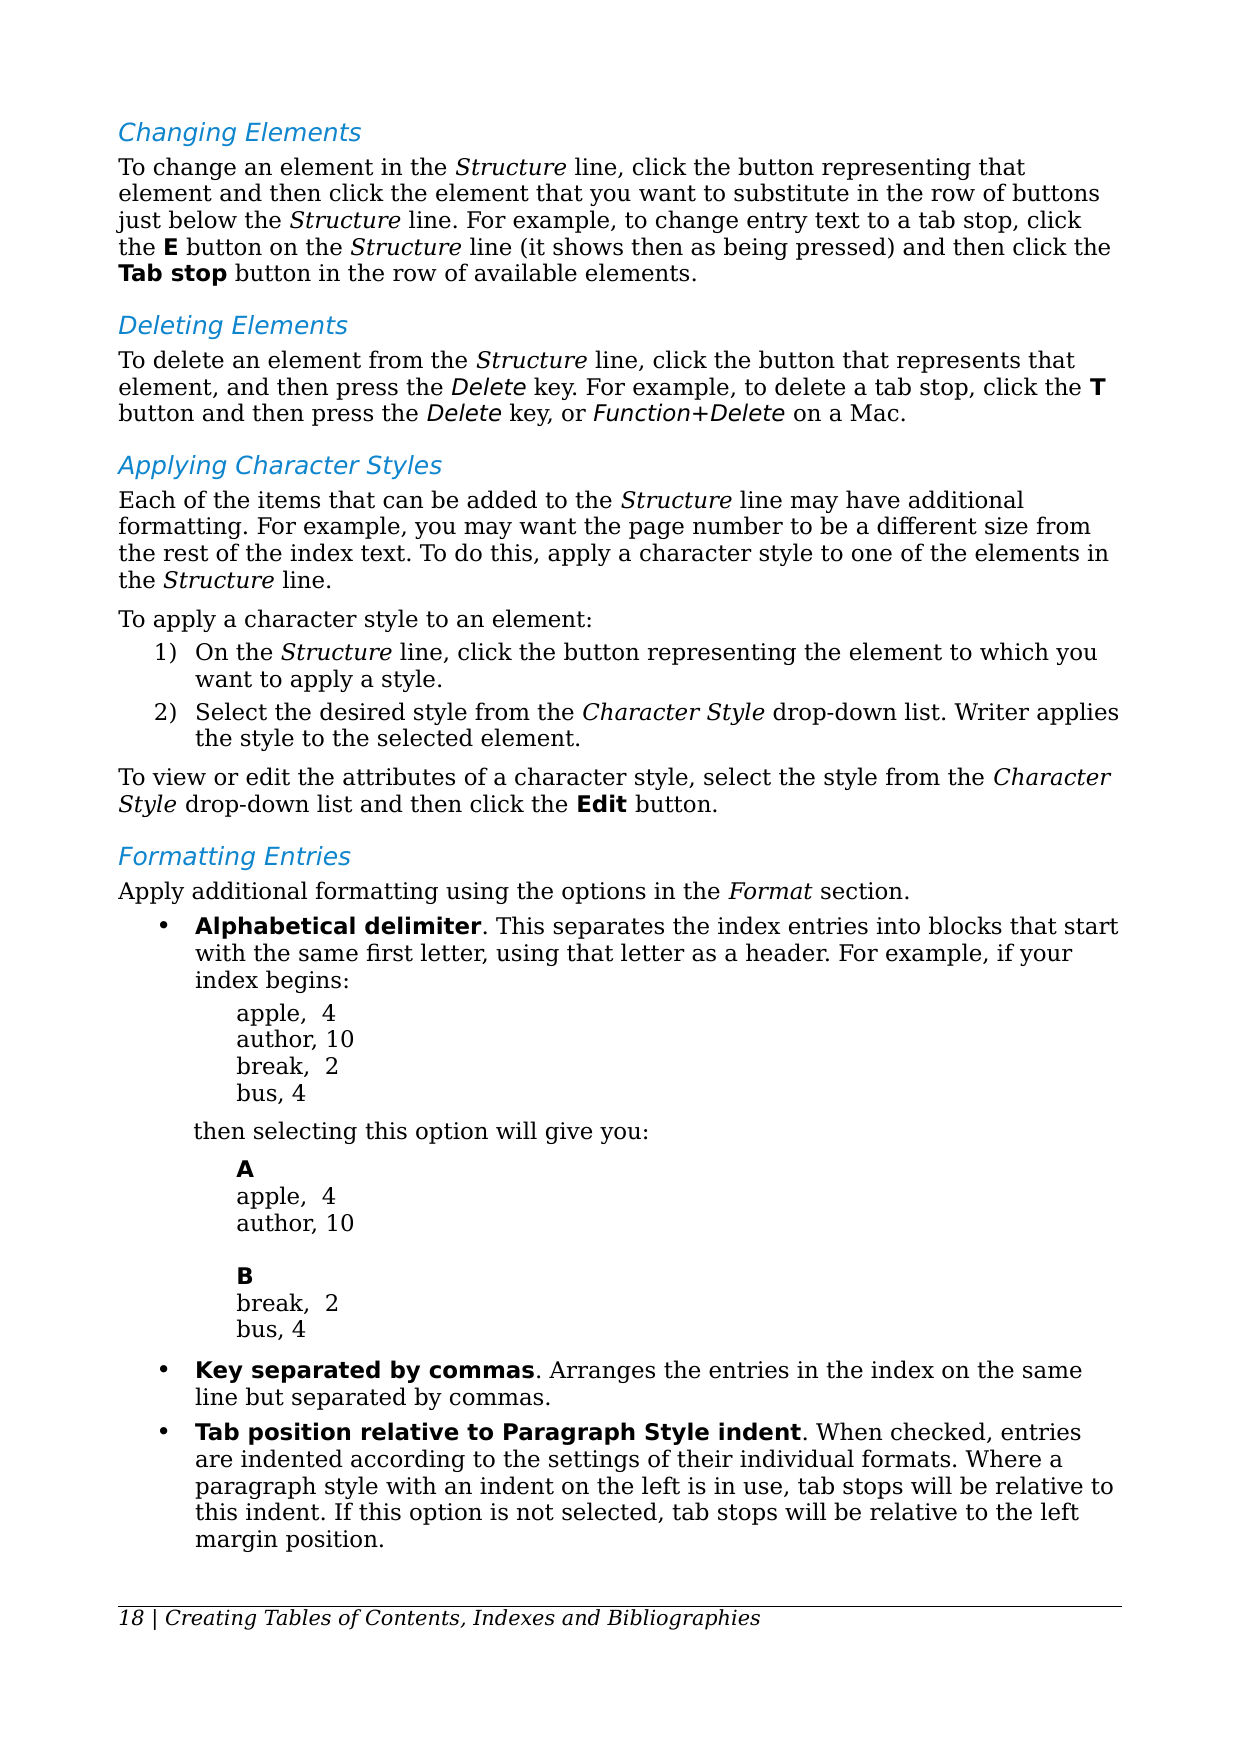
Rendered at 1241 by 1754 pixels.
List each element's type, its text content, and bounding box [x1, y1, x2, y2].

list To apply a character style to an element: [118, 606, 1122, 633]
subtitle Applying Character Styles [118, 451, 1122, 480]
text then selecting this option will give you: [193, 1118, 1122, 1145]
text bus, 4 [236, 1080, 1122, 1106]
text To change an element in the Structure line, click the button representing that element and then click the element that you want to substitute in the row of buttons just below the Structure line. For example, to change entry text to a tab stop, click the E button on the Structure line (it shows then as being pressed) and then click the Tab stop button in the row of available elements. [118, 154, 1122, 287]
text author, 10 [236, 1026, 1122, 1053]
text apple, 4 [236, 1000, 1122, 1026]
text break, 2 [236, 1290, 1122, 1317]
text break, 2 [236, 1053, 1122, 1080]
subtitle Changing Elements [118, 118, 1122, 147]
list Alphabetical delimiter. This separates the index entries into blocks that start with the same first letter, using that letter as a header. For example, if your index begins: [156, 911, 1122, 993]
list Select the desired style from the Character Style drop-down list. Writer applies the style to the selected element. [177, 699, 1122, 752]
text To view or edit the attributes of a character style, select the style from the Character Style drop-down list and then click the Edit button. [118, 764, 1122, 818]
subtitle Deleting Elements [118, 311, 1122, 341]
text bus, 4 [236, 1317, 1122, 1343]
list Key separated by commas. Arranges the entries in the index on the same line but separated by commas. [156, 1355, 1122, 1411]
text To delete an element from the Structure line, click the button that represents that element, and then press the Delete key. For example, to delete a tab stop, click the T button and then press the Delete key, or Function+Delete on a Mac. [118, 347, 1122, 427]
text B [236, 1263, 1122, 1290]
text author, 10 [236, 1210, 1122, 1237]
list Tab position relative to Paragraph Style indent. When checked, entries are indented according to the settings of their individual formats. Where a paragraph style with an indent on the left is in use, tab stops will be relative to this indent. If this option is not selected, tab stops will be relative to the left margin position. [156, 1417, 1122, 1553]
list Apply additional formatting using the options in the Format section. [118, 878, 1122, 904]
text A [236, 1157, 1122, 1183]
subtitle Formatting Entries [118, 842, 1122, 871]
text apple, 4 [236, 1183, 1122, 1210]
list On the Structure line, click the button representing the element to which you want to apply a style. [177, 639, 1122, 692]
text Each of the items that can be added to the Structure line may have additional formatting. For example, you may want the page number to be a different size from the rest of the index text. To do this, apply a character style to one of the elements in the Structure line. [118, 487, 1122, 593]
